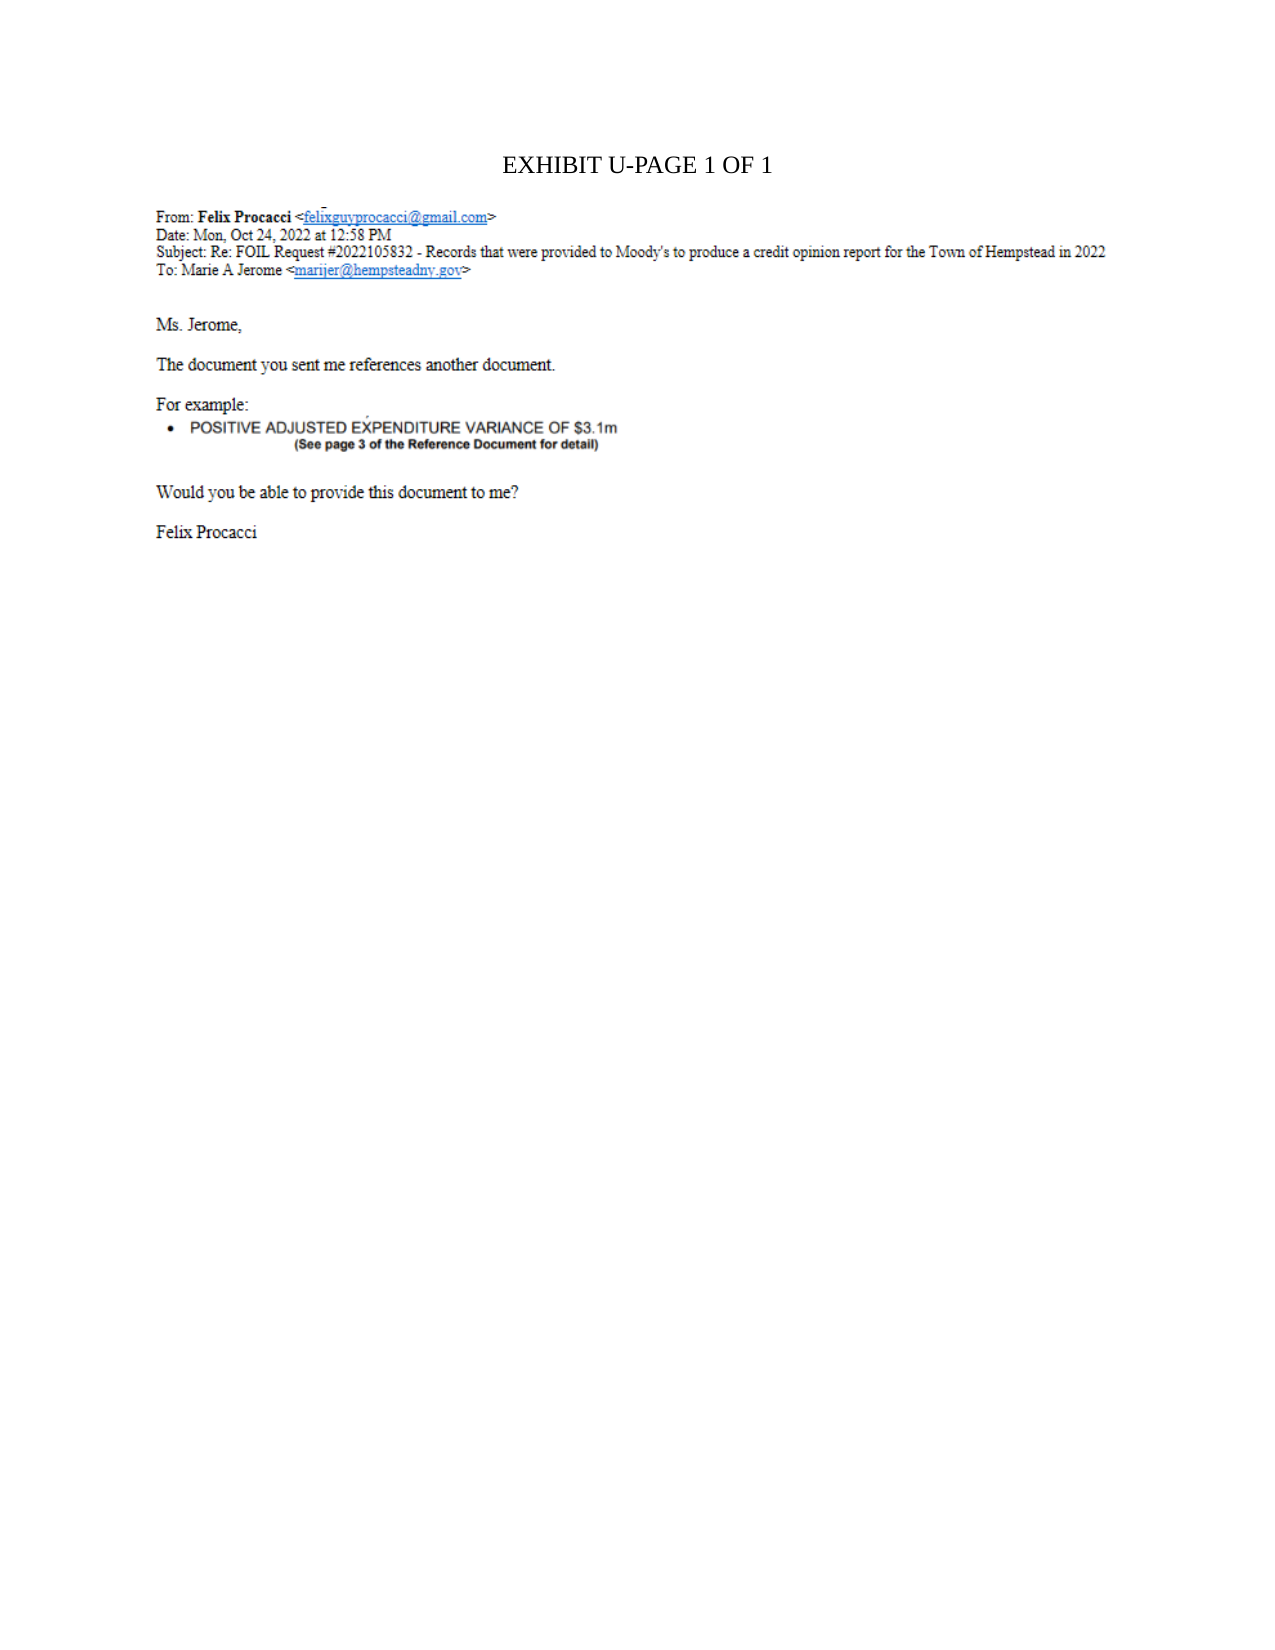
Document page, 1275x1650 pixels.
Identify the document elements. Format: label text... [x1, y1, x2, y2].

text EXHIBIT U-PAGE 1 OF 1 [150, 150, 1125, 179]
picture [150, 207, 1125, 546]
